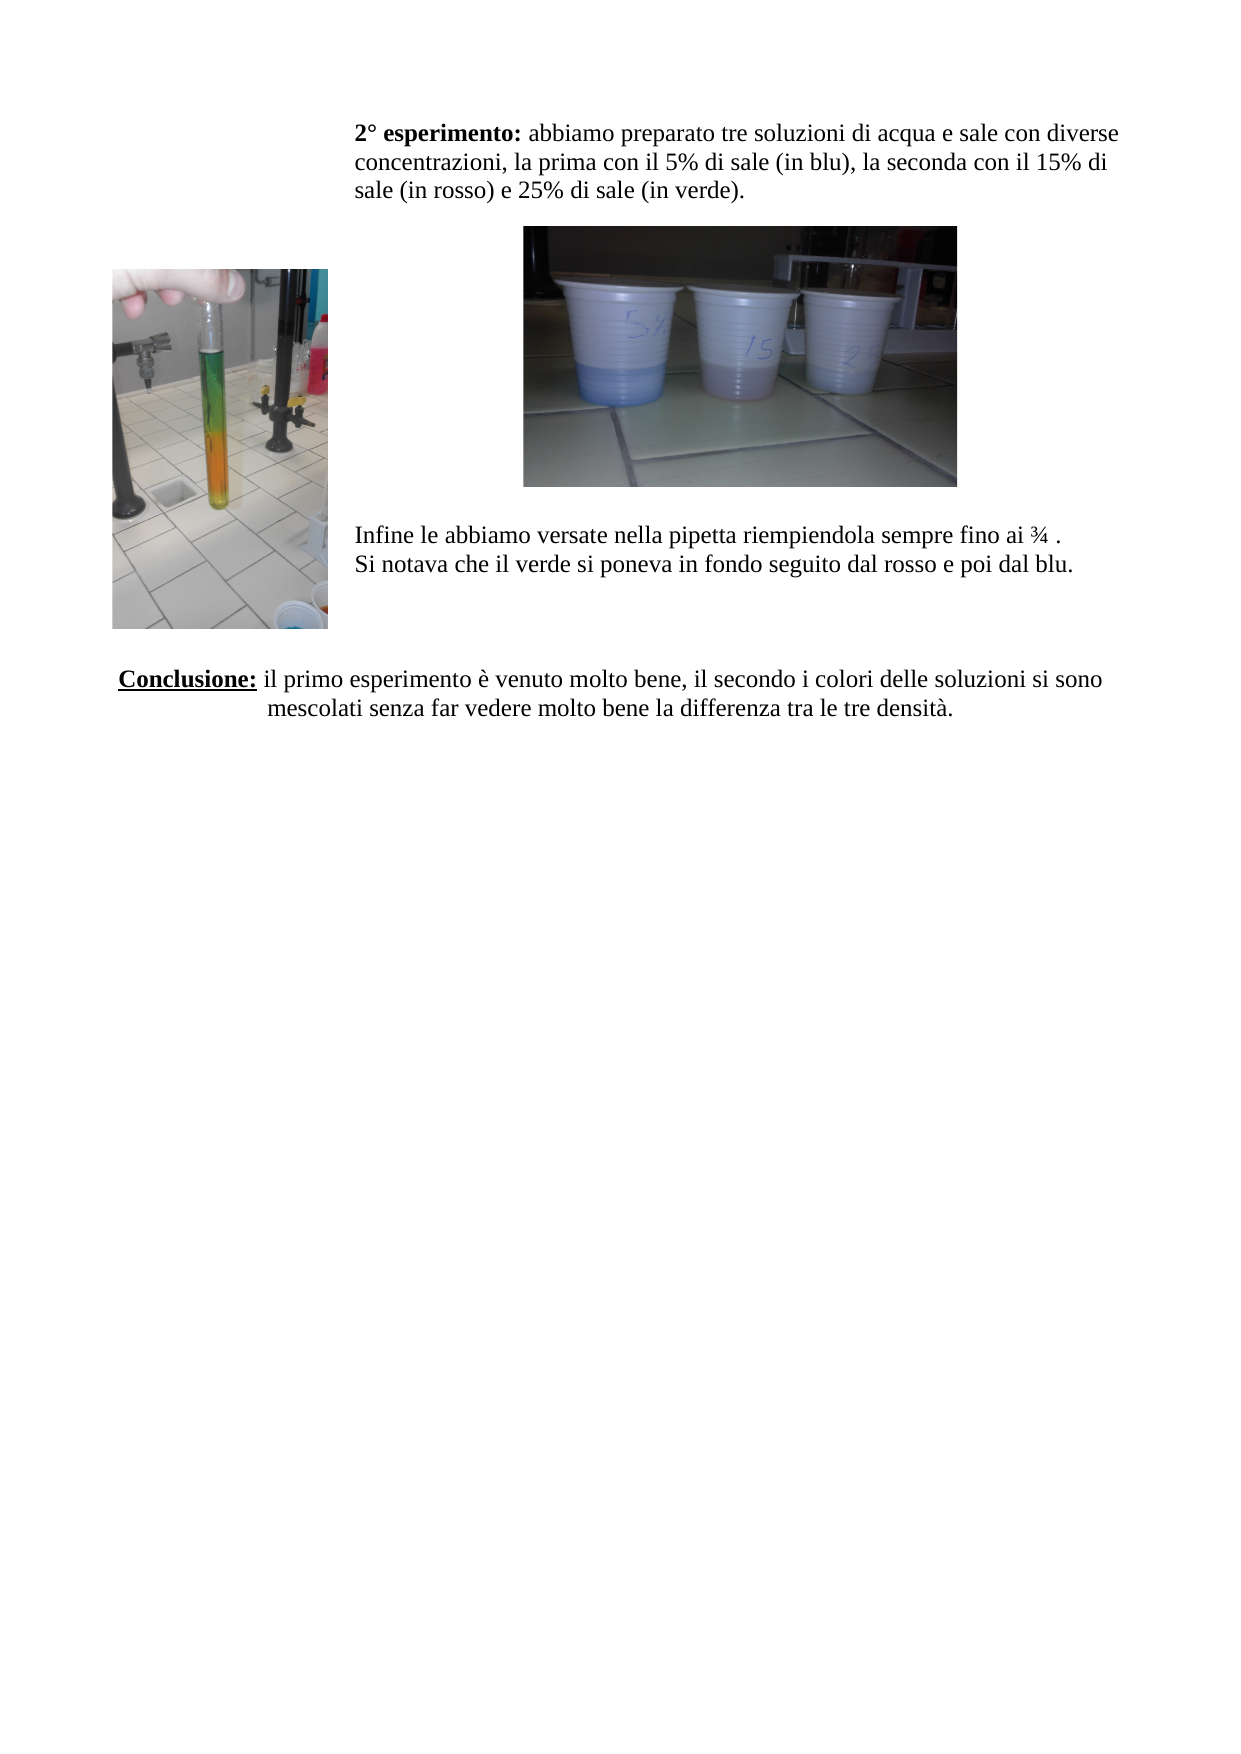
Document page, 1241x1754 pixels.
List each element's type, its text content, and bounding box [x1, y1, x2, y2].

text Si notava che il verde si poneva in fondo seguito dal rosso e poi dal blu. [354, 549, 1122, 578]
text Conclusione: il primo esperimento è venuto molto bene, il secondo i colori delle soluzioni si sono mescolati senza far vedere molto bene la differenza tra le tre densità. [118, 664, 1122, 722]
text 2° esperimento: abbiamo preparato tre soluzioni di acqua e sale con diverse concentrazioni, la prima con il 5% di sale (in blu), la seconda con il 15% di sale (in rosso) e 25% di sale (in verde). [354, 118, 1122, 204]
picture [112, 269, 328, 629]
text Infine le abbiamo versate nella pipetta riempiendola sempre fino ai ¾ . [354, 521, 1122, 549]
picture [523, 226, 958, 487]
